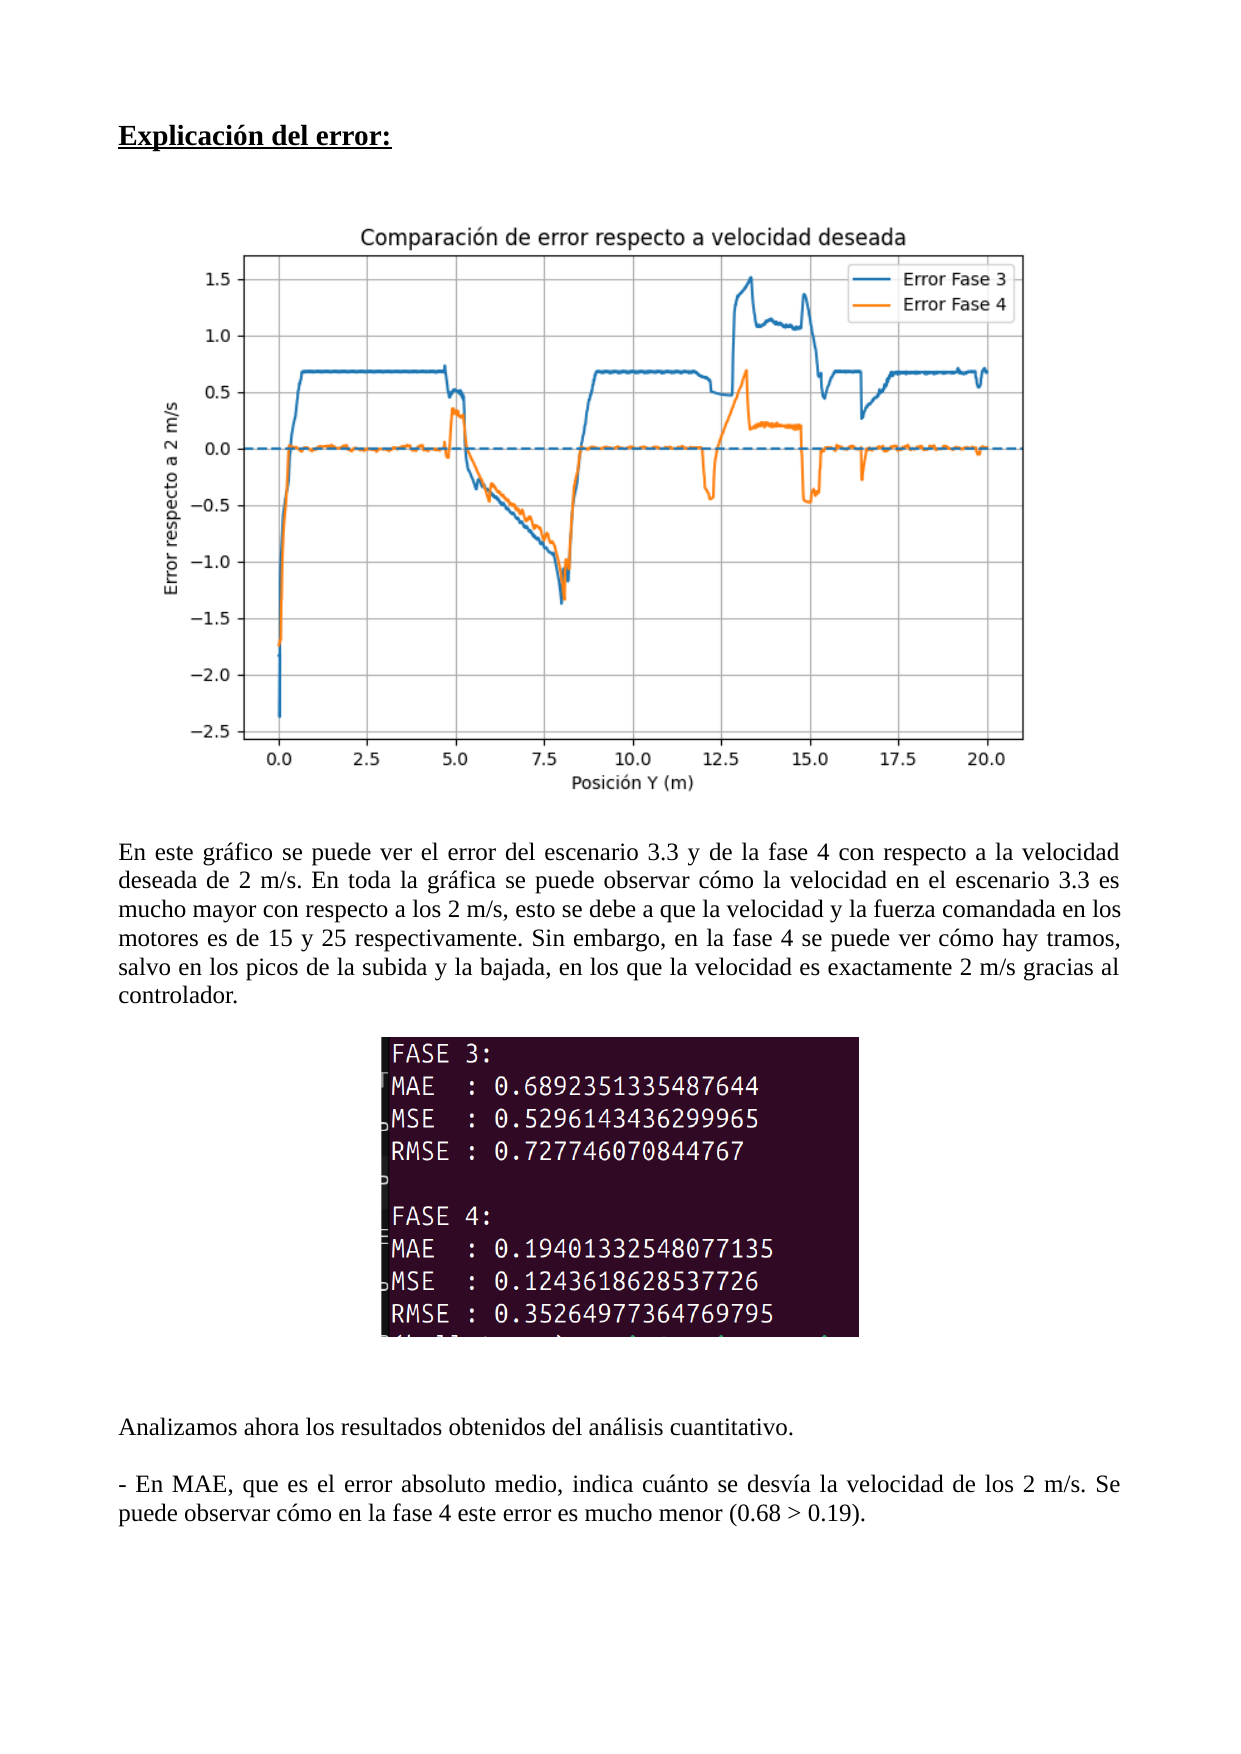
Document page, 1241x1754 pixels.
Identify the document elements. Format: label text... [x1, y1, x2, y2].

picture [118, 180, 1123, 808]
text En este gráfico se puede ver el error del escenario 3.3 y de la fase 4 con respecto a la velocidad deseada de 2 m/s. En toda la gráfica se puede observar cómo la velocidad en el escenario 3.3 es mucho mayor con respecto a los 2 m/s, esto se debe a que la velocidad y la fuerza comandada en los motores es de 15 y 25 respectivamente. Sin embargo, en la fase 4 se puede ver cómo hay tramos, salvo en los picos de la subida y la bajada, en los que la velocidad es exactamente 2 m/s gracias al controlador. [118, 837, 1122, 1009]
picture [381, 1037, 859, 1337]
text Explicación del error: [118, 118, 1122, 152]
text - En MAE, que es el error absoluto medio, indica cuánto se desvía la velocidad de los 2 m/s. Se puede observar cómo en la fase 4 este error es mucho menor (0.68 > 0.19). [118, 1469, 1122, 1527]
text Analizamos ahora los resultados obtenidos del análisis cuantitativo. [118, 1412, 1122, 1440]
